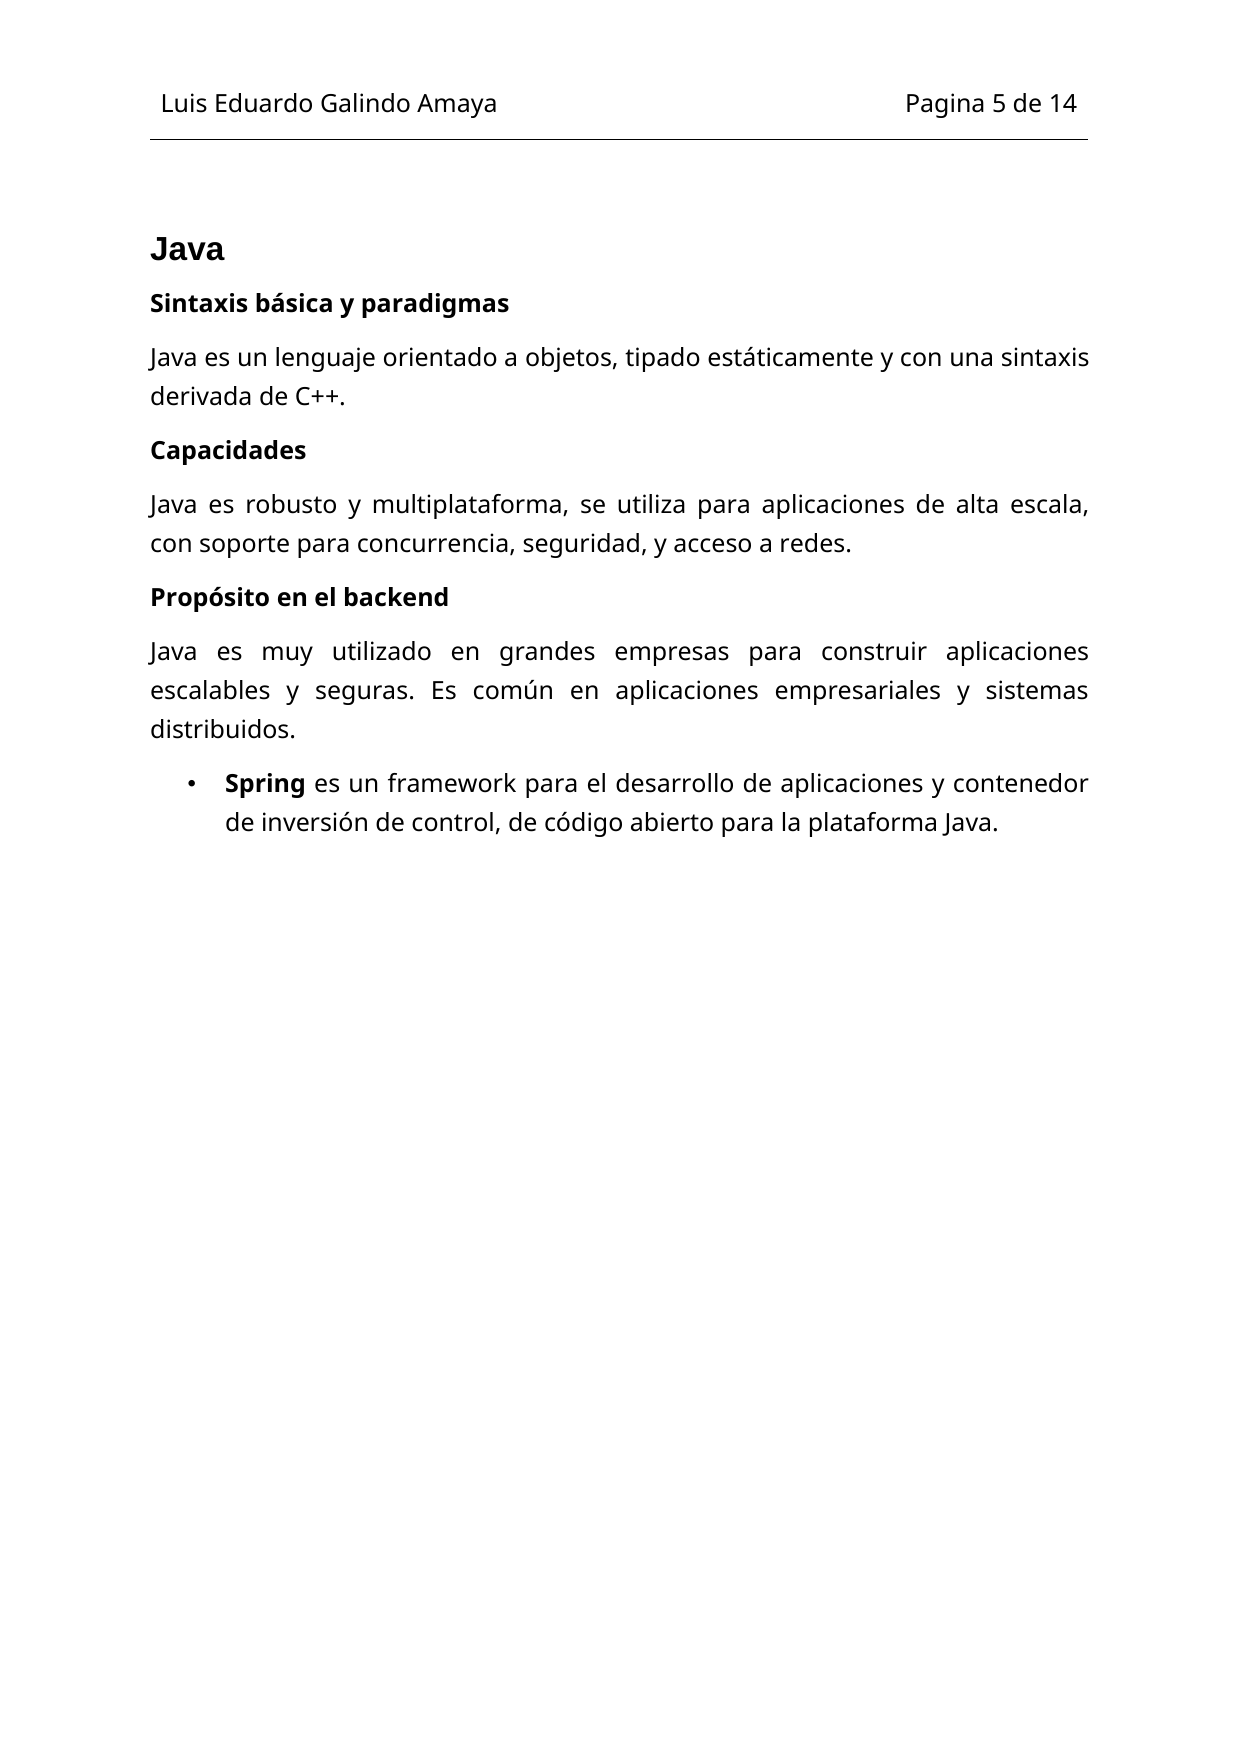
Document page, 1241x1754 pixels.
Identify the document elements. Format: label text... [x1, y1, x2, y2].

subtitle Java [150, 229, 1090, 267]
text Propósito en el backend [150, 579, 1090, 613]
text Java es robusto y multiplataforma, se utiliza para aplicaciones de alta escala, con soporte para concurrencia, seguridad, y acceso a redes. [150, 487, 1090, 560]
text Capacidades [150, 433, 1090, 467]
text Sintaxis básica y paradigmas [150, 286, 1090, 320]
text Java es muy utilizado en grandes empresas para construir aplicaciones escalables y seguras. Es común en aplicaciones empresariales y sistemas distribuidos. [150, 633, 1090, 746]
list Spring es un framework para el desarrollo de aplicaciones y contenedor de inversión de control, de código abierto para la plataforma Java. [187, 765, 1090, 838]
text Java es un lenguaje orientado a objetos, tipado estáticamente y con una sintaxis derivada de C++. [150, 340, 1090, 413]
